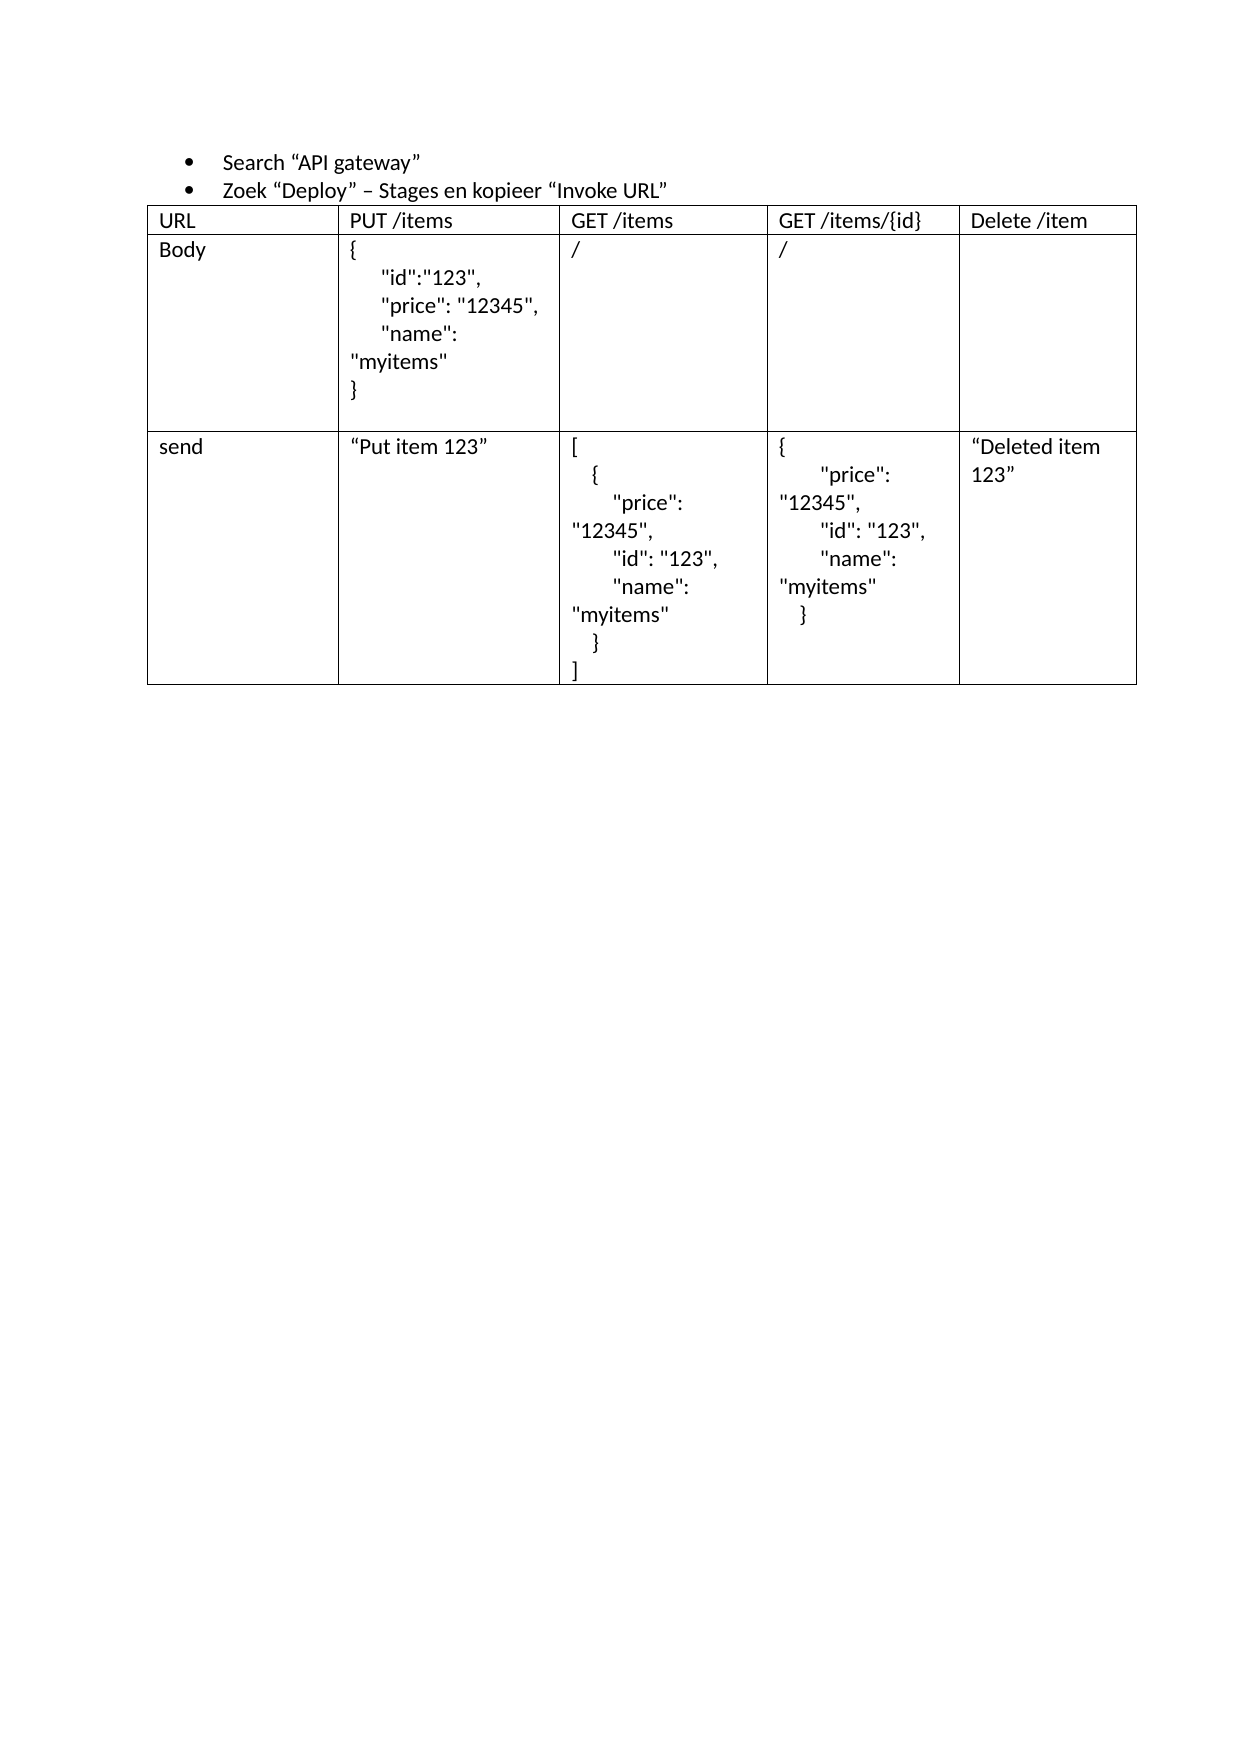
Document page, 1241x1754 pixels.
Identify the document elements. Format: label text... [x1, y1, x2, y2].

table_cell “Deleted item 123” [960, 432, 1136, 684]
table_cell “Put item 123” [339, 432, 559, 684]
table_cell Body [148, 235, 338, 431]
table_cell send [148, 432, 338, 684]
table_header Delete /item [960, 206, 1136, 234]
table_header PUT /items [339, 206, 559, 234]
table_cell [960, 235, 1136, 431]
table_cell / [560, 235, 767, 431]
table_header GET /items [560, 206, 767, 234]
list Search “API gateway” [185, 148, 1093, 176]
table_cell { "id":"123", "price": "12345", "name": "myitems" }Bovenkant formulier [339, 235, 559, 431]
table_header URL [148, 206, 338, 234]
table_cell [ { "price": "12345", "id": "123", "name": "myitems" } ] [560, 432, 767, 684]
list Zoek “Deploy” – Stages en kopieer “Invoke URL” [185, 176, 1093, 204]
table_header GET /items/{id} [768, 206, 959, 234]
table_cell / [768, 235, 959, 431]
table_cell { "price": "12345", "id": "123", "name": "myitems" } [768, 432, 959, 684]
